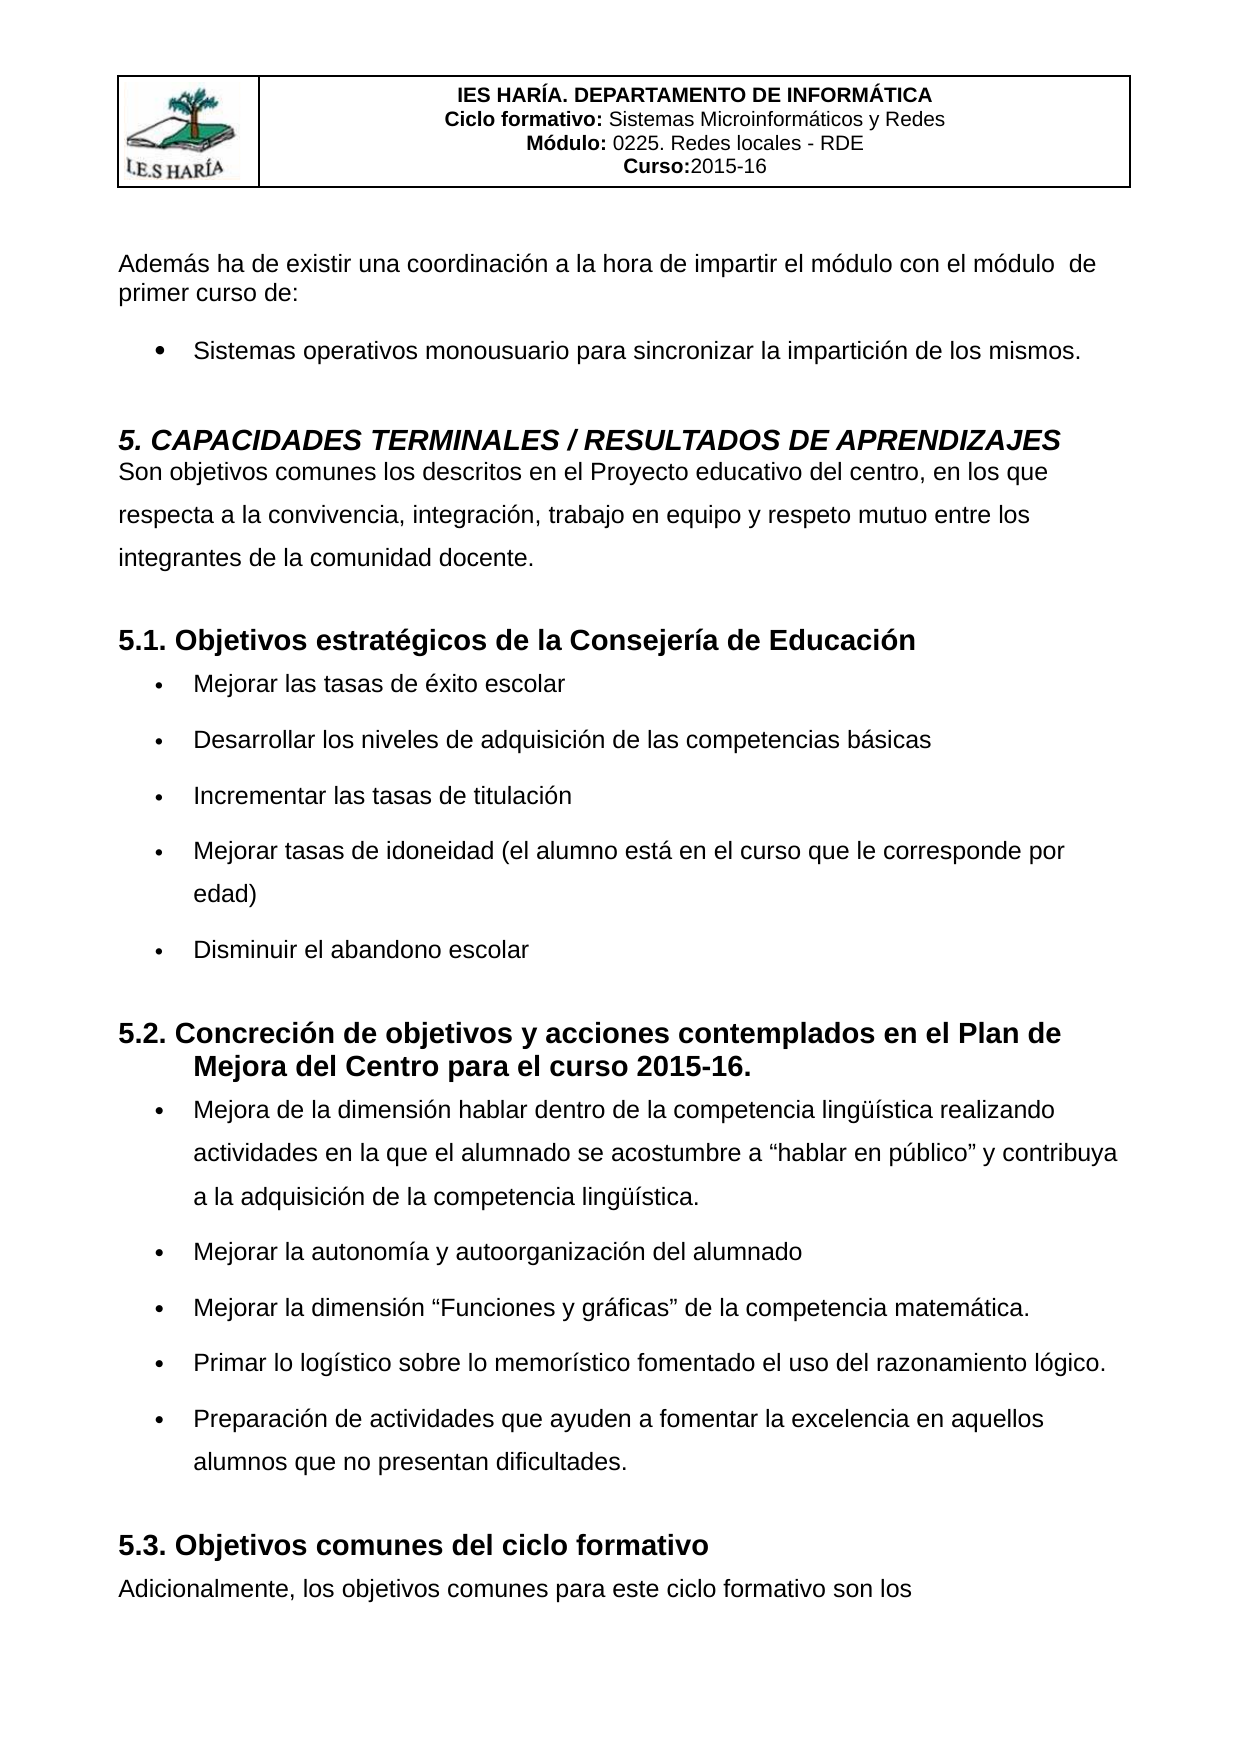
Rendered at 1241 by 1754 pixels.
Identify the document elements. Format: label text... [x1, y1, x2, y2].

list Desarrollar los niveles de adquisición de las competencias básicas [156, 725, 1122, 754]
list Mejora de la dimensión hablar dentro de la competencia lingüística realizando actividades en la que el alumnado se acostumbre a “hablar en público” y contribuya a la adquisición de la competencia lingüística. [156, 1095, 1122, 1210]
text Son objetivos comunes los descritos en el Proyecto educativo del centro, en los que respecta a la convivencia, integración, trabajo en equipo y respeto mutuo entre los integrantes de la comunidad docente. [118, 456, 1122, 571]
subtitle 5.1. Objetivos estratégicos de la Consejería de Educación [118, 623, 1122, 657]
subtitle 5.3. Objetivos comunes del ciclo formativo [118, 1528, 1122, 1561]
list Preparación de actividades que ayuden a fomentar la excelencia en aquellos alumnos que no presentan dificultades. [156, 1404, 1122, 1476]
text Además ha de existir una coordinación a la hora de impartir el módulo con el módulo de primer curso de: [118, 249, 1122, 307]
list Mejorar la autonomía y autoorganización del alumnado [156, 1237, 1122, 1266]
list Mejorar las tasas de éxito escolar [156, 669, 1122, 698]
subtitle 5. CAPACIDADES TERMINALES / RESULTADOS DE APRENDIZAJES [118, 423, 1122, 456]
text Adicionalmente, los objetivos comunes para este ciclo formativo son los [118, 1574, 1122, 1602]
subtitle 5.2. Concreción de objetivos y acciones contemplados en el Plan de Mejora del Centro para el curso 2015-16. [118, 1016, 1122, 1083]
list Mejorar la dimensión “Funciones y gráficas” de la competencia matemática. [156, 1293, 1122, 1321]
picture [123, 82, 241, 180]
list Incrementar las tasas de titulación [156, 781, 1122, 809]
list Sistemas operativos monousuario para sincronizar la impartición de los mismos. [156, 336, 1122, 365]
list Mejorar tasas de idoneidad (el alumno está en el curso que le corresponde por edad) [156, 836, 1122, 908]
list Primar lo logístico sobre lo memorístico fomentado el uso del razonamiento lógico. [156, 1348, 1122, 1377]
list Disminuir el abandono escolar [156, 935, 1122, 964]
